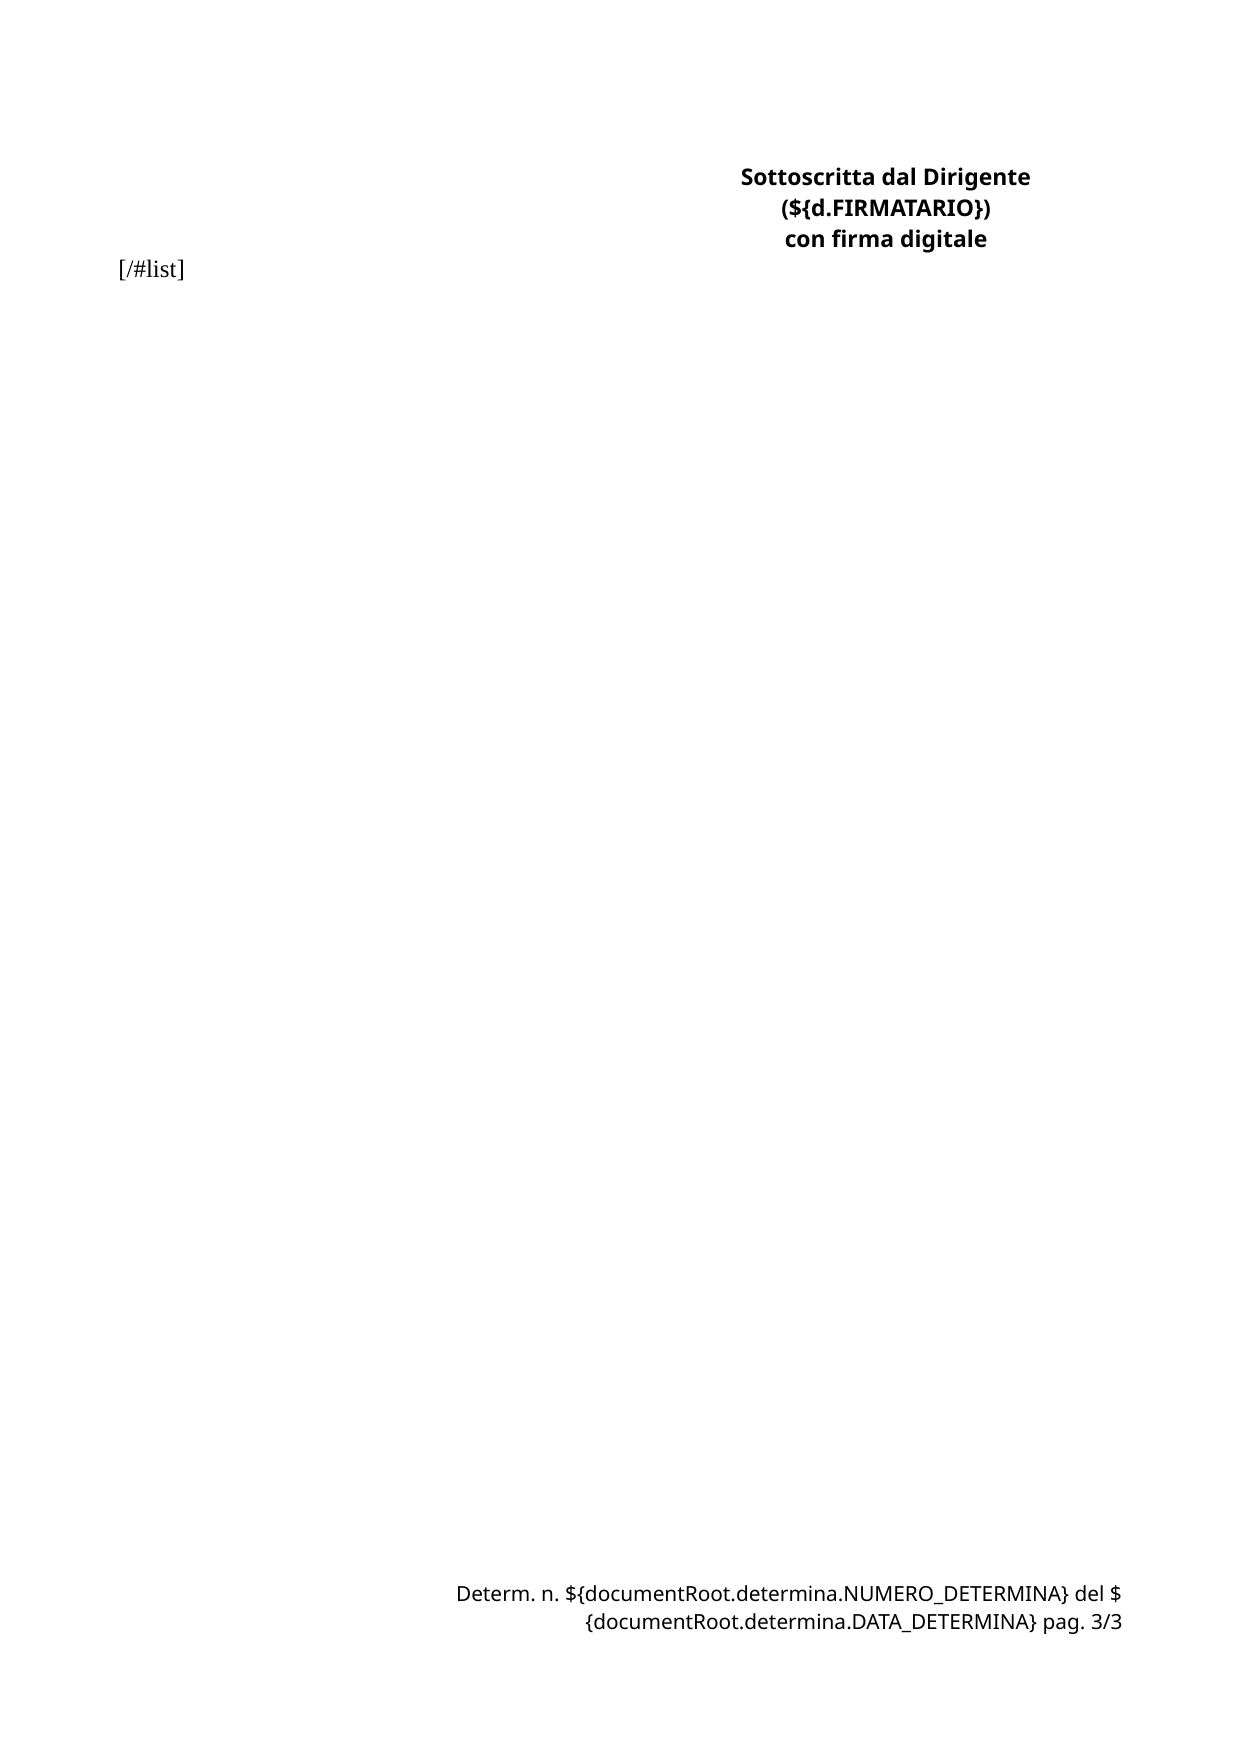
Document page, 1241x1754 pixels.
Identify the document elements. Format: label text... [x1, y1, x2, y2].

text con firma digitale [649, 223, 1122, 254]
text (${d.FIRMATARIO}) [649, 192, 1122, 223]
text Sottoscritta dal Dirigente [649, 161, 1122, 192]
text [/#list] [118, 254, 1122, 283]
